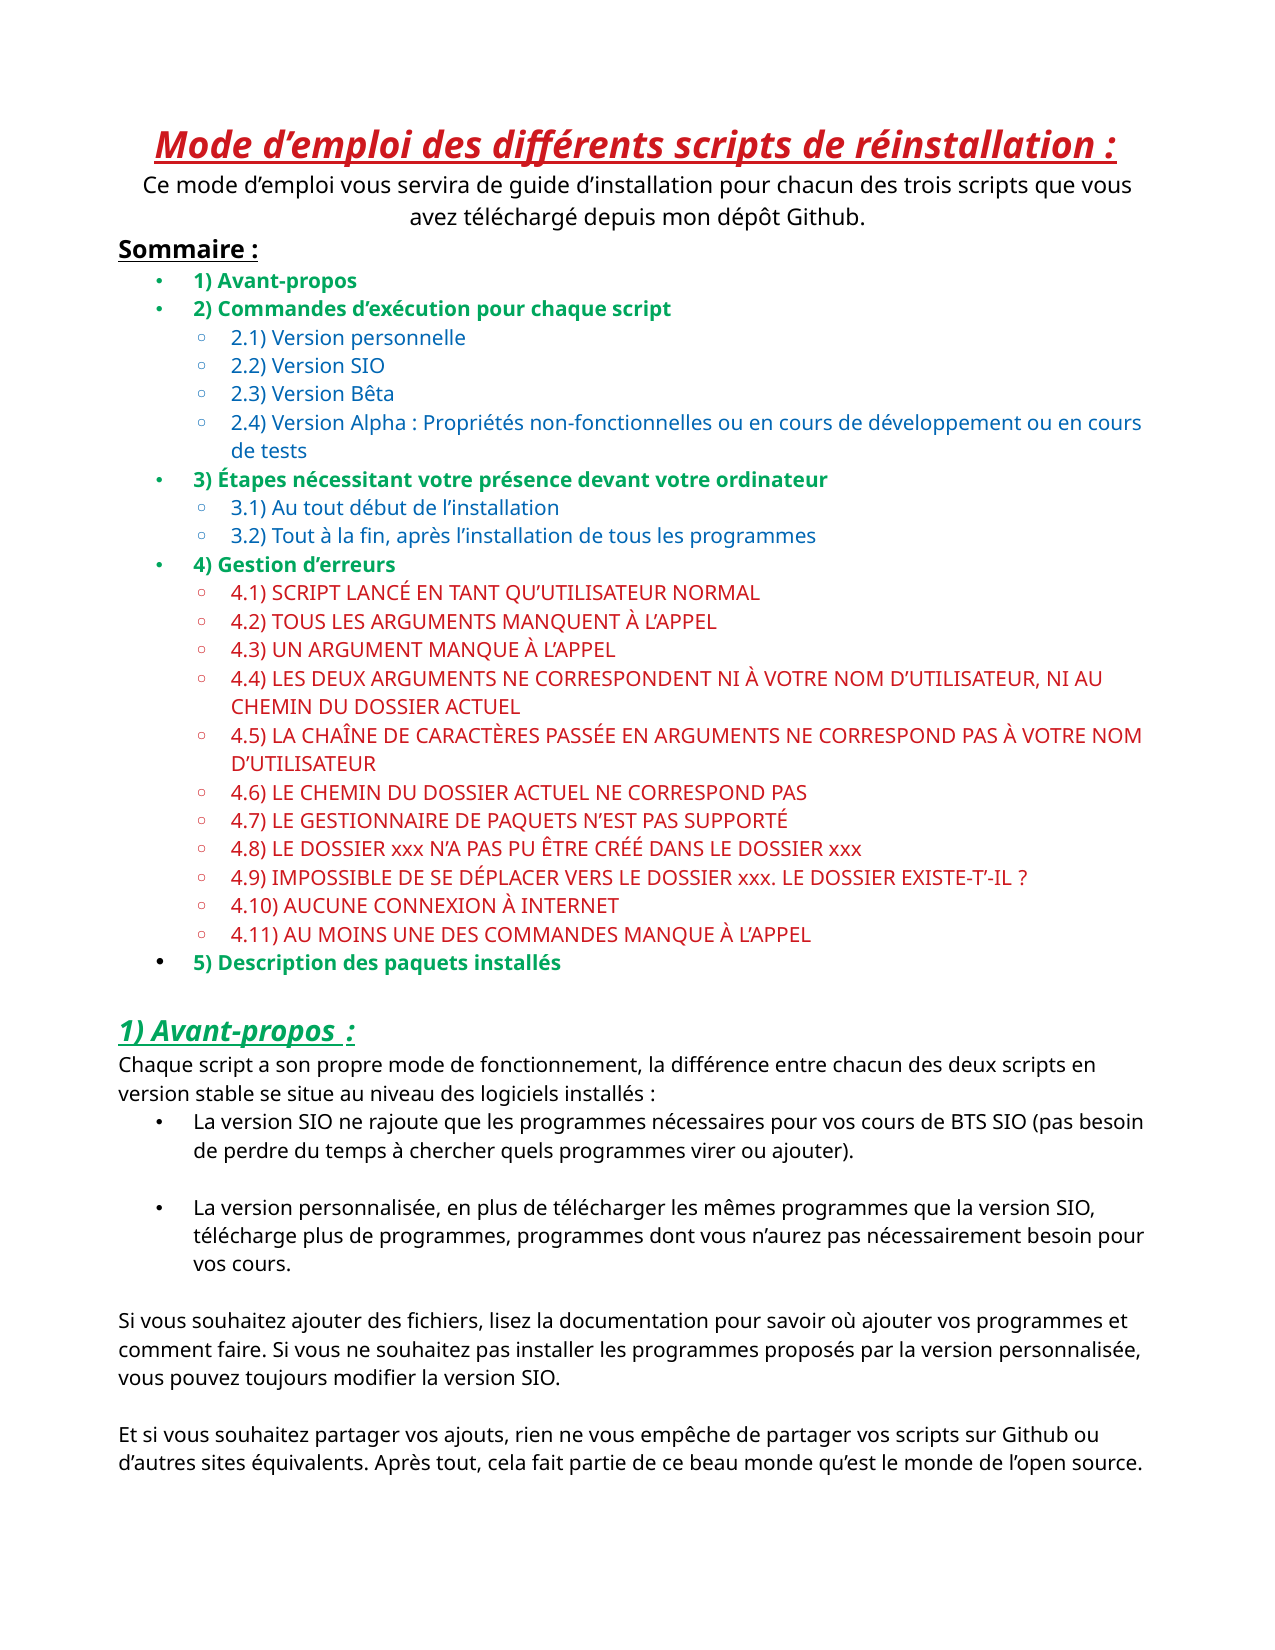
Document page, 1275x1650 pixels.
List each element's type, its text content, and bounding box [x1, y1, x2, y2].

list 4.4) LES DEUX ARGUMENTS NE CORRESPONDENT NI À VOTRE NOM D’UTILISATEUR, NI AU CHEMIN DU DOSSIER ACTUEL [193, 664, 1157, 721]
text Sommaire : [118, 232, 1157, 266]
list 4.1) SCRIPT LANCÉ EN TANT QU’UTILISATEUR NORMAL [193, 578, 1157, 607]
list 3) Étapes nécessitant votre présence devant votre ordinateur [156, 465, 1157, 493]
list 4.8) LE DOSSIER xxx N’A PAS PU ÊTRE CRÉÉ DANS LE DOSSIER xxx [193, 834, 1157, 863]
list 2.1) Version personnelle [193, 323, 1157, 351]
list 1) Avant-propos [156, 266, 1157, 294]
text ­Mode d’emploi des différents scripts de réinstallation : [118, 118, 1157, 169]
list La version SIO ne rajoute que les programmes nécessaires pour vos cours de BTS SIO (pas besoin de perdre du temps à chercher quels programmes virer ou ajouter). [156, 1107, 1157, 1164]
list 4) Gestion d’erreurs [156, 550, 1157, 578]
list 4.6) LE CHEMIN DU DOSSIER ACTUEL NE CORRESPOND PAS [193, 778, 1157, 806]
list 3.2) Tout à la fin, après l’installation de tous les programmes [193, 522, 1157, 550]
list 2.2) Version SIO [193, 351, 1157, 379]
text Chaque script a son propre mode de fonctionnement, la différence entre chacun des deux scripts en version stable se situe au niveau des logiciels installés : [118, 1050, 1157, 1107]
text 1) Avant-propos : [118, 1011, 1157, 1050]
list 4.7) LE GESTIONNAIRE DE PAQUETS N’EST PAS SUPPORTÉ [193, 806, 1157, 834]
text Et si vous souhaitez partager vos ajouts, rien ne vous empêche de partager vos scripts sur Github ou d’autres sites équivalents. Après tout, cela fait partie de ce beau monde qu’est le monde de l’open source. [118, 1420, 1157, 1477]
list 3.1) Au tout début de l’installation [193, 493, 1157, 522]
list 2.4) Version Alpha : Propriétés non-fonctionnelles ou en cours de développement ou en cours de tests [193, 408, 1157, 465]
list 4.5) LA CHAÎNE DE CARACTÈRES PASSÉE EN ARGUMENTS NE CORRESPOND PAS À VOTRE NOM D’UTILISATEUR [193, 721, 1157, 778]
list 4.9) IMPOSSIBLE DE SE DÉPLACER VERS LE DOSSIER xxx. LE DOSSIER EXISTE-T’-IL ? [193, 863, 1157, 891]
list 4.2) TOUS LES ARGUMENTS MANQUENT À L’APPEL [193, 607, 1157, 635]
list 5) Description des paquets installés [156, 948, 1157, 977]
list La version personnalisée, en plus de télécharger les mêmes programmes que la version SIO, télécharge plus de programmes, programmes dont vous n’aurez pas nécessairement besoin pour vos cours. [156, 1193, 1157, 1278]
list 2) Commandes d’exécution pour chaque script [156, 294, 1157, 323]
list 2.3) Version Bêta [193, 379, 1157, 408]
list 4.3) UN ARGUMENT MANQUE À L’APPEL [193, 635, 1157, 664]
text Si vous souhaitez ajouter des fichiers, lisez la documentation pour savoir où ajouter vos programmes et comment faire. Si vous ne souhaitez pas installer les programmes proposés par la version personnalisée, vous pouvez toujours modifier la version SIO. [118, 1306, 1157, 1392]
text Ce mode d’emploi vous servira de guide d’installation pour chacun des trois scripts que vous avez téléchargé depuis mon dépôt Github. [118, 169, 1157, 232]
list 4.10) AUCUNE CONNEXION À INTERNET [193, 891, 1157, 920]
list 4.11) AU MOINS UNE DES COMMANDES MANQUE À L’APPEL [193, 920, 1157, 948]
